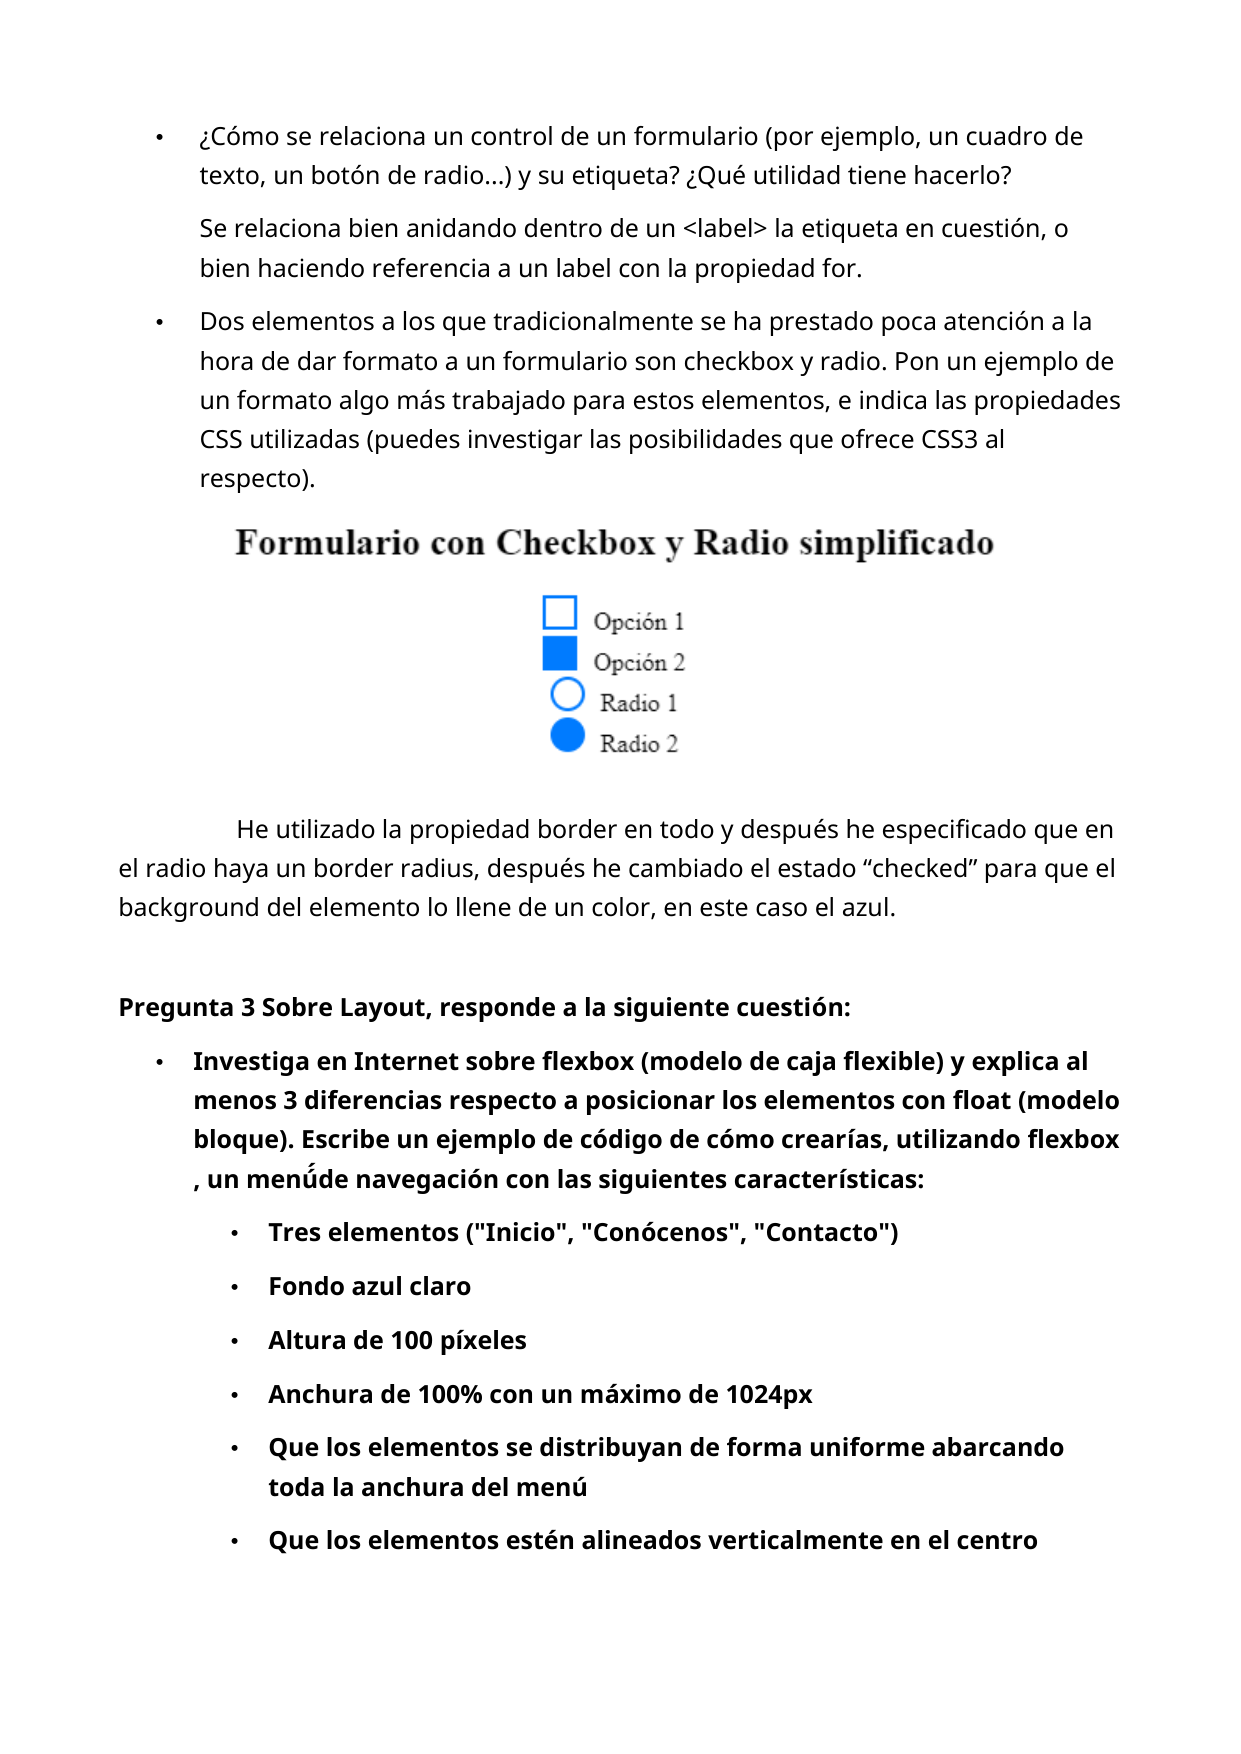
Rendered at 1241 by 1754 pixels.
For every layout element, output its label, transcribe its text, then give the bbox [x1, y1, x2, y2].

text He utilizado la propiedad border en todo y después he especificado que en el radio haya un border radius, después he cambiado el estado “checked” para que el background del elemento lo llene de un color, en este caso el azul. [118, 811, 1122, 924]
list Investiga en Internet sobre flexbox (modelo de caja flexible) y explica al menos 3 diferencias respecto a posicionar los elementos con float (modelo bloque). Escribe un ejemplo de código de cómo crearías, utilizando flexbox , un menú́de navegación con las siguientes características: [156, 1044, 1122, 1195]
list Fondo azul claro [231, 1269, 1122, 1303]
list Que los elementos se distribuyan de forma uniforme abarcando toda la anchura del menú [231, 1430, 1122, 1503]
list Dos elementos a los que tradicionalmente se ha prestado poca atención a la hora de dar formato a un formulario son checkbox y radio. Pon un ejemplo de un formato algo más trabajado para estos elementos, e indica las propiedades CSS utilizadas (puedes investigar las posibilidades que ofrece CSS3 al respecto). [156, 304, 1122, 495]
list Altura de 100 píxeles [231, 1323, 1122, 1357]
list ¿Cómo se relaciona un control de un formulario (por ejemplo, un cuadro de texto, un botón de radio...) y su etiqueta? ¿Qué utilidad tiene hacerlo? [156, 118, 1122, 191]
text Pregunta 3 Sobre Layout, responde a la siguiente cuestión: [118, 990, 1122, 1024]
list Tres elementos ("Inicio", "Conócenos", "Contacto") [231, 1215, 1122, 1249]
list Que los elementos estén alineados verticalmente en el centro [231, 1523, 1122, 1557]
text Se relaciona bien anidando dentro de un <label> la etiqueta en cuestión, o bien haciendo referencia a un label con la propiedad for. [199, 211, 1122, 284]
list Anchura de 100% con un máximo de 1024px [231, 1376, 1122, 1410]
